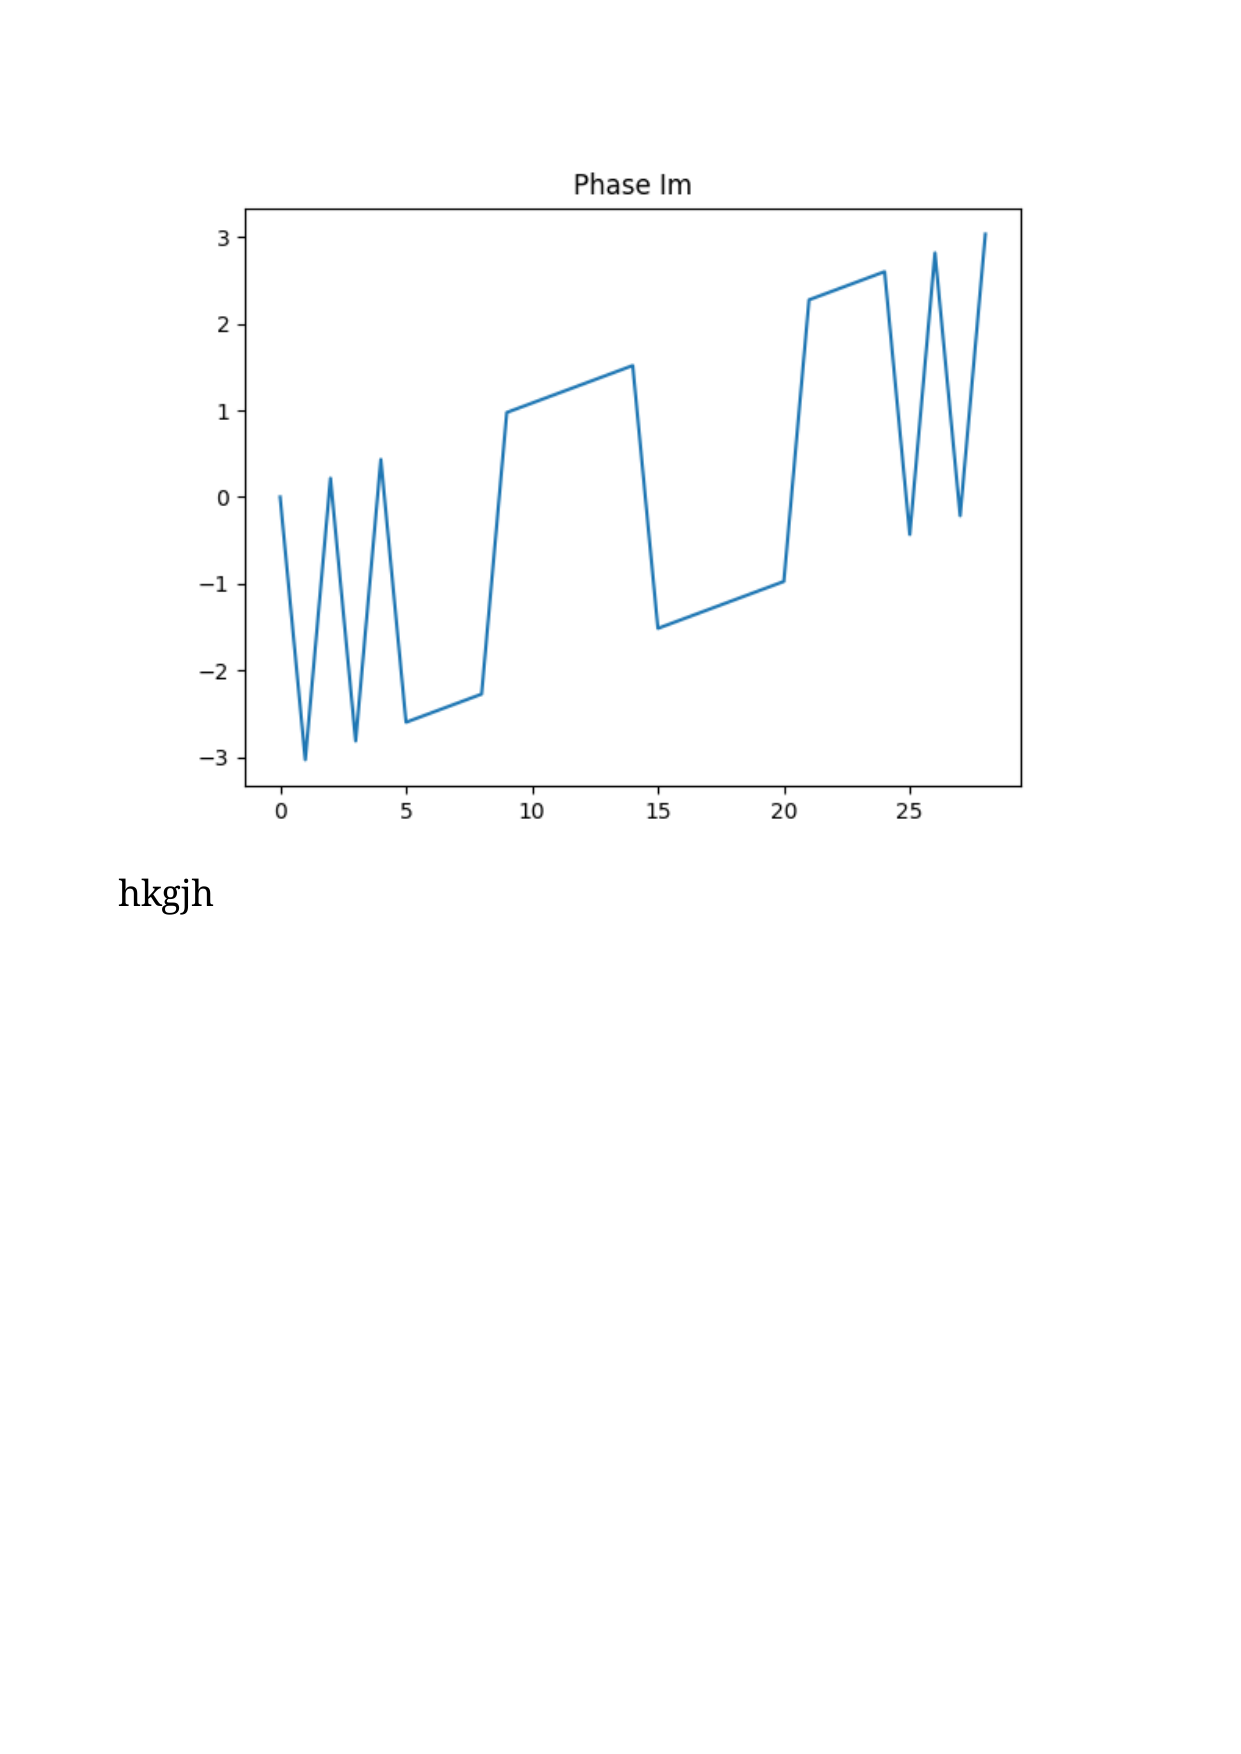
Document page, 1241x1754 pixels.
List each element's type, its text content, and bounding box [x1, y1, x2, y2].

text hkgjh [118, 118, 1122, 917]
picture [120, 118, 1121, 869]
